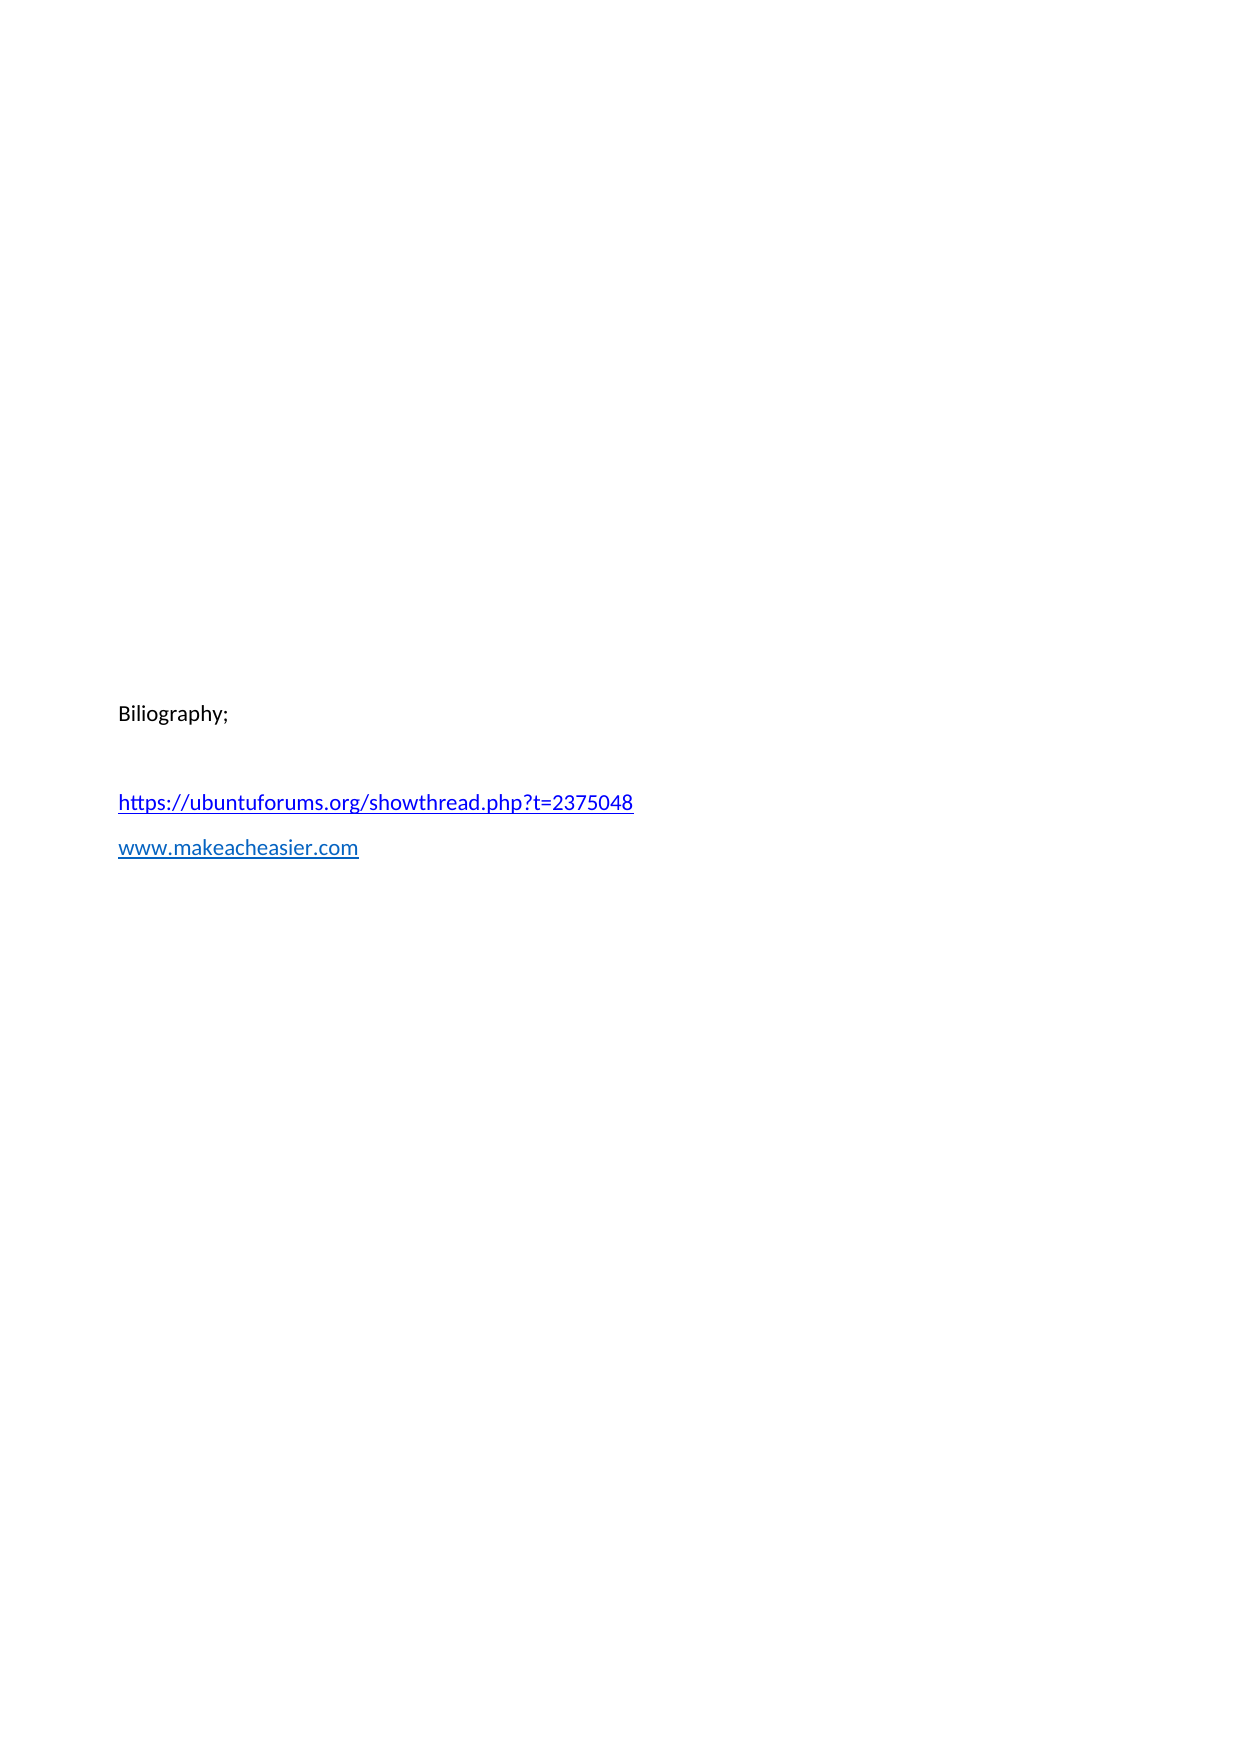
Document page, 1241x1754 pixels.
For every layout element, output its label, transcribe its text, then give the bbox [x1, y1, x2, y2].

text https://ubuntuforums.org/showthread.php?t=2375048 [118, 788, 1122, 816]
text www.makeacheasier.com [118, 833, 1122, 861]
text Biliography; [118, 699, 1122, 727]
